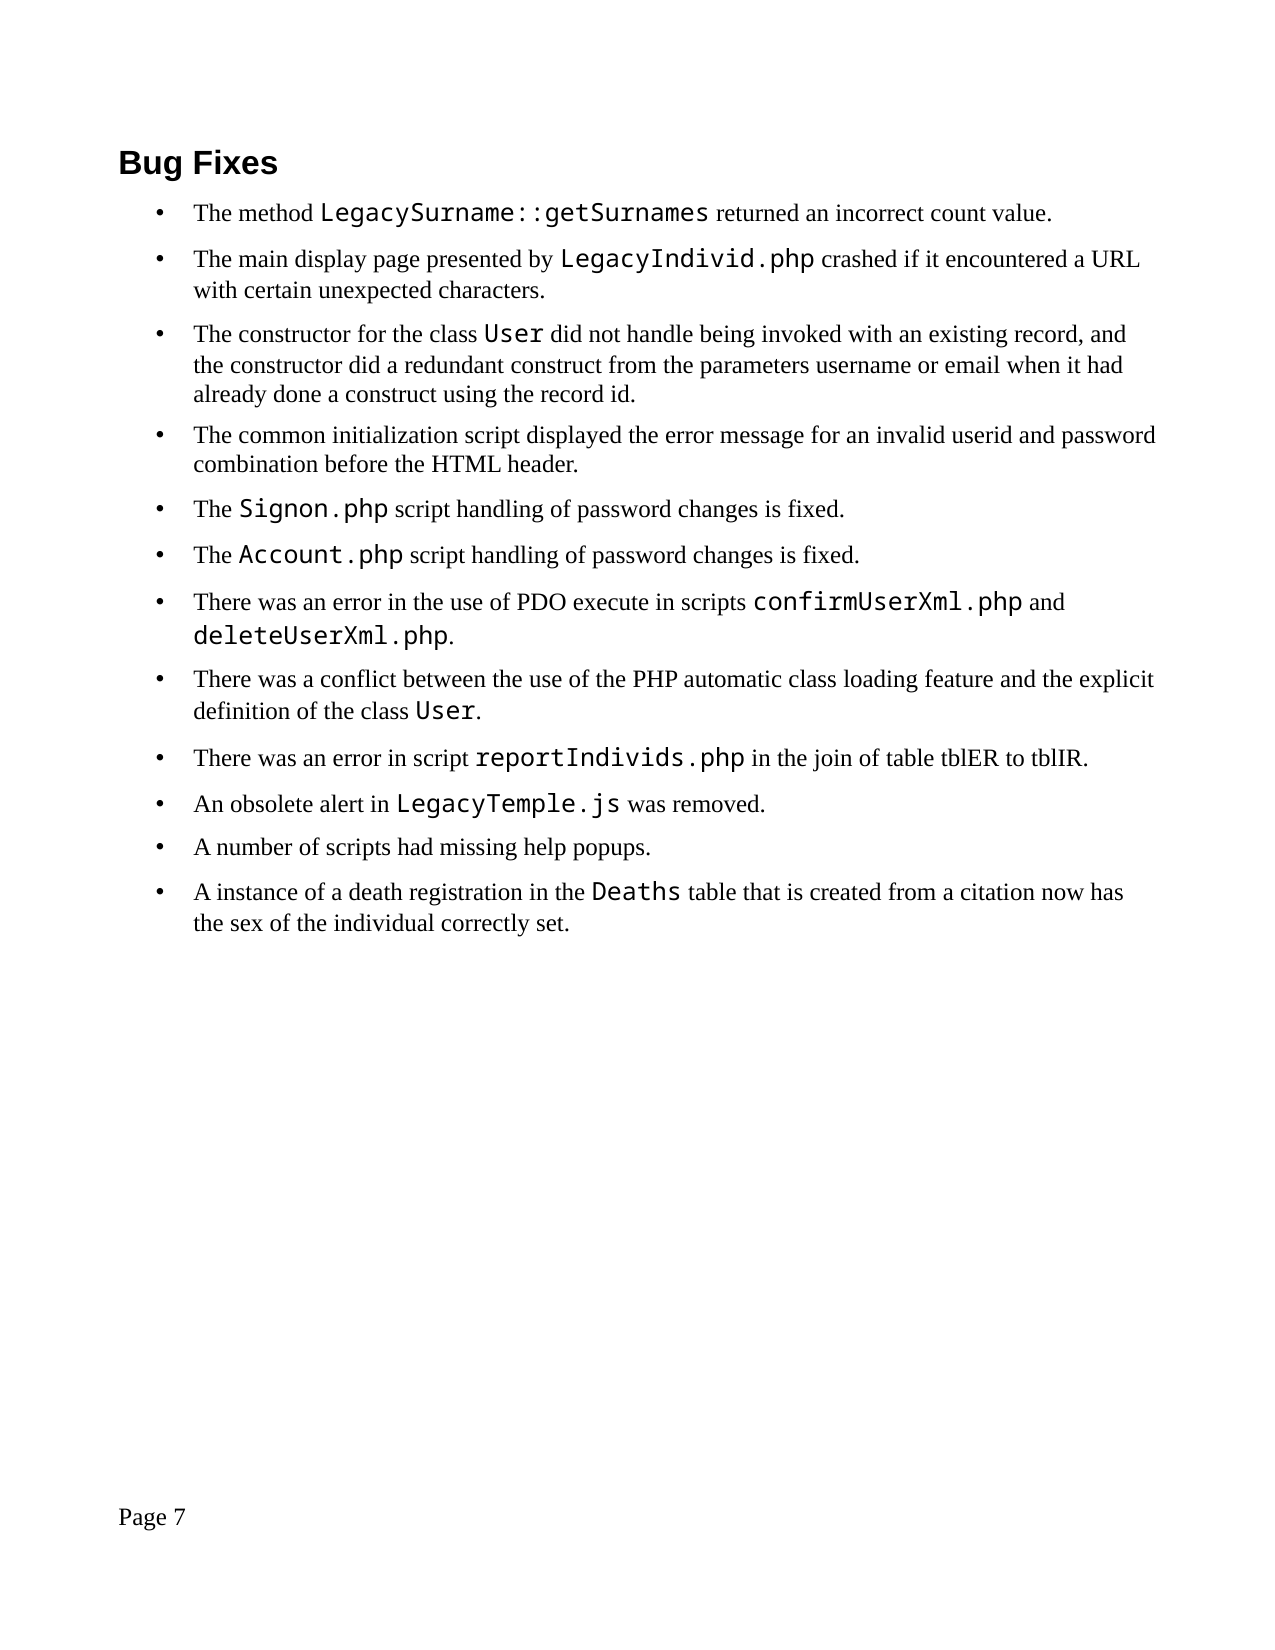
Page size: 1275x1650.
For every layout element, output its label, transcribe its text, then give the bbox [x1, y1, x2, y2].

list A number of scripts had missing help popups. [156, 832, 1157, 861]
list An obsolete alert in LegacyTemple.js was removed. [156, 786, 1157, 820]
list There was a conflict between the use of the PHP automatic class loading feature and the explicit definition of the class User. [156, 664, 1157, 727]
list The method LegacySurname::getSurnames returned an incorrect count value. [156, 194, 1157, 228]
list The main display page presented by LegacyIndivid.php crashed if it encountered a URL with certain unexpected characters. [156, 241, 1157, 304]
list There was an error in the use of PDO execute in scripts confirmUserXml.php and deleteUserXml.php. [156, 583, 1157, 651]
list The constructor for the class User did not handle being invoked with an existing record, and the constructor did a redundant construct from the parameters username or email when it had already done a construct using the record id. [156, 316, 1157, 408]
list The Signon.php script handling of password changes is fixed. [156, 490, 1157, 524]
subtitle Bug Fixes [118, 143, 1157, 182]
list There was an error in script reportIndivids.php in the join of table tblER to tblIR. [156, 739, 1157, 773]
list The common initialization script displayed the error message for an invalid userid and password combination before the HTML header. [156, 420, 1157, 478]
list A instance of a death registration in the Deaths table that is created from a citation now has the sex of the individual correctly set. [156, 874, 1157, 936]
list The Account.php script handling of password changes is fixed. [156, 537, 1157, 571]
